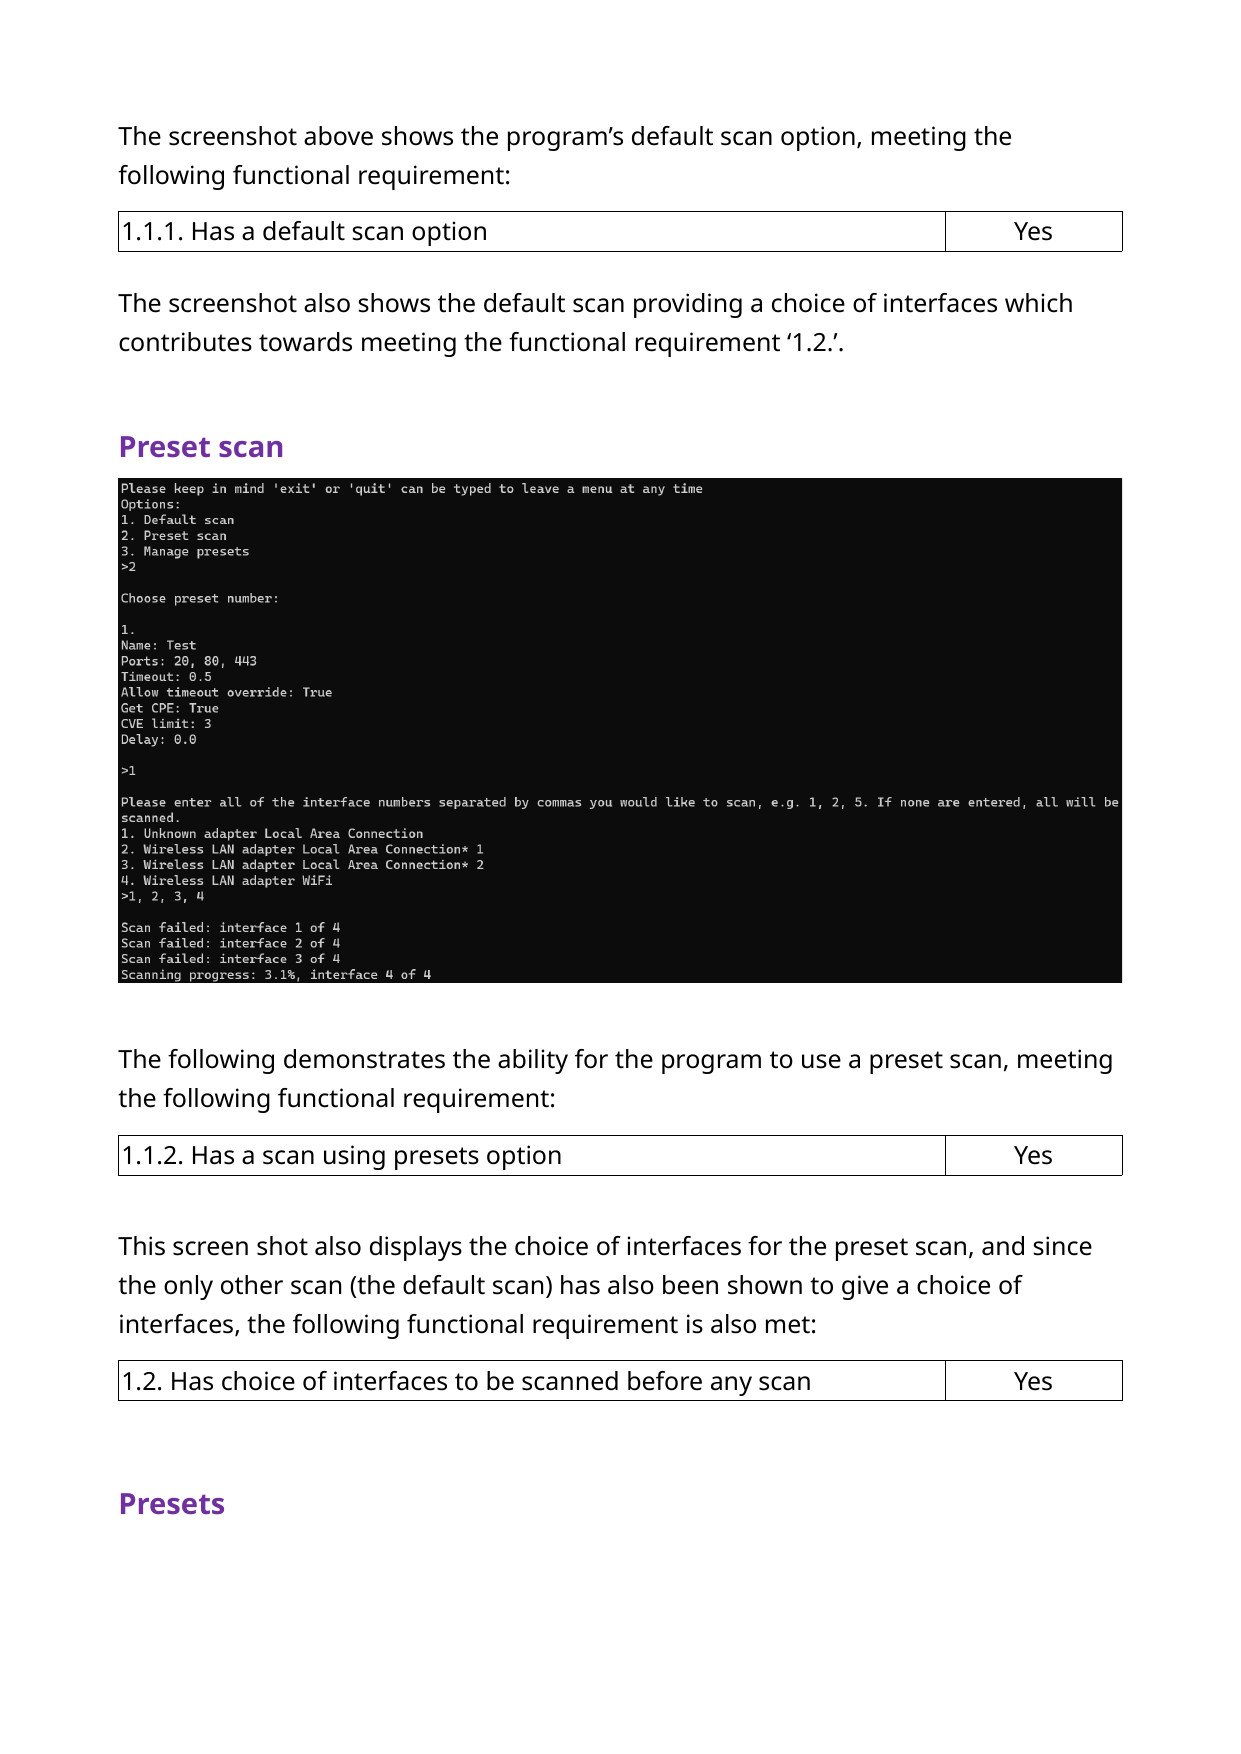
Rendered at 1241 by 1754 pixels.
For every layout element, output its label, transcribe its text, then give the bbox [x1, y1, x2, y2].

text The following demonstrates the ability for the program to use a preset scan, meeting the following functional requirement: [118, 1042, 1122, 1115]
subtitle Presets [118, 1483, 1122, 1523]
table_header Yes [946, 212, 1122, 251]
text The screenshot above shows the program’s default scan option, meeting the following functional requirement: [118, 118, 1122, 191]
subtitle Preset scan [118, 427, 1122, 466]
text The screenshot also shows the default scan providing a choice of interfaces which contributes towards meeting the functional requirement ‘1.2.’. [118, 285, 1122, 358]
picture [118, 478, 1123, 983]
text This screen shot also displays the choice of interfaces for the preset scan, and since the only other scan (the default scan) has also been shown to give a choice of interfaces, the following functional requirement is also met: [118, 1228, 1122, 1341]
table_header 1.1.1. Has a default scan option [119, 212, 945, 251]
table_header Yes [946, 1136, 1122, 1174]
table_header Yes [946, 1361, 1122, 1400]
table_header 1.1.2. Has a scan using presets option [119, 1136, 945, 1174]
table_header 1.2. Has choice of interfaces to be scanned before any scan [119, 1361, 945, 1400]
